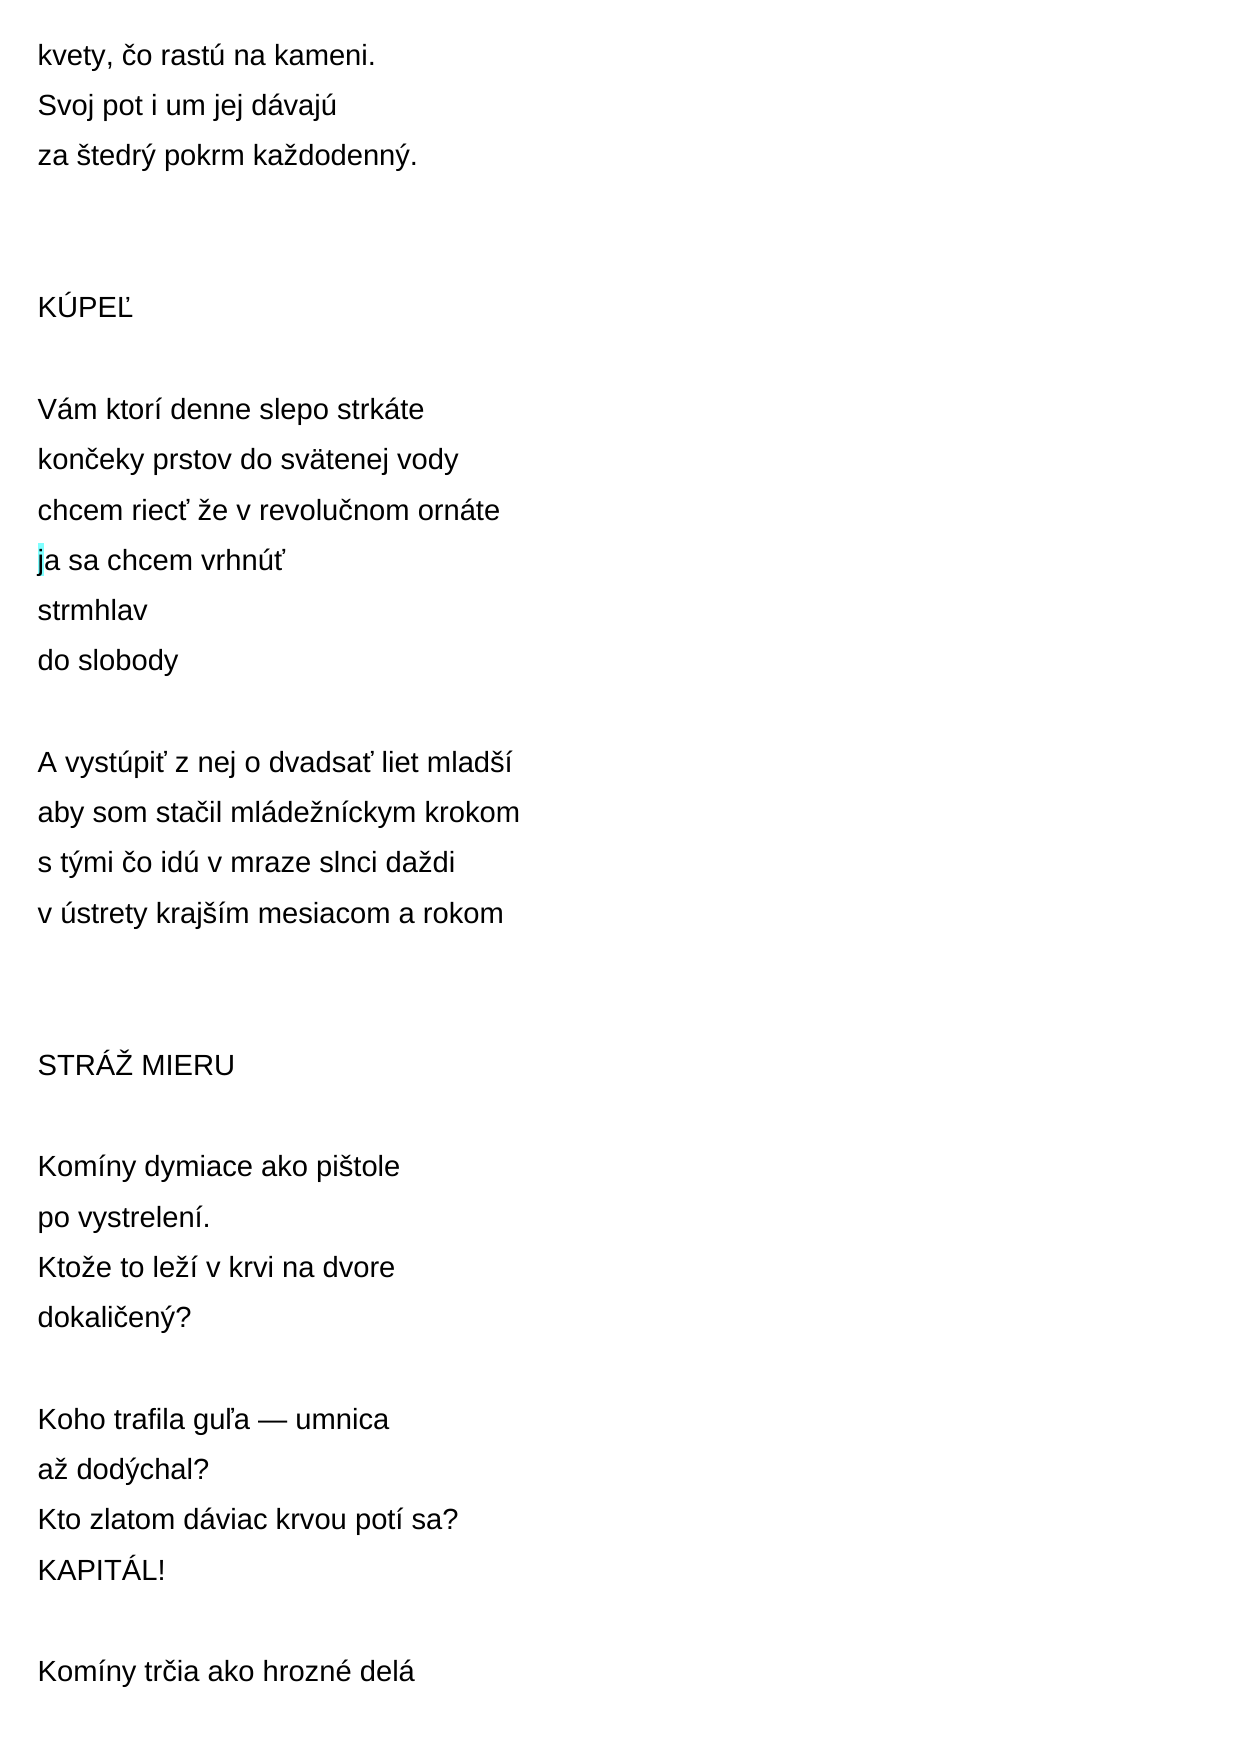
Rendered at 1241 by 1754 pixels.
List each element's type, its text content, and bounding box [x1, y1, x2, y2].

text aby som stačil mládežníckym krokom [37, 795, 1130, 829]
text Kto zlatom dáviac krvou potí sa? [37, 1502, 1130, 1536]
text ja sa chcem vrhnúť [37, 543, 1130, 576]
text po vystrelení. [37, 1200, 1130, 1233]
text v ústrety krajším mesiacom a rokom [37, 896, 1130, 929]
text za štedrý pokrm každodenný. [37, 138, 1130, 172]
text Vám ktorí denne slepo strkáte [37, 392, 1130, 425]
text STRÁŽ MIERU [37, 1048, 1130, 1082]
text kvety, čo rastú na kameni. [37, 37, 1130, 71]
text až dodýchal? [37, 1452, 1130, 1486]
text Komíny dymiace ako pištole [37, 1149, 1130, 1183]
text Ktože to leží v krvi na dvore [37, 1250, 1130, 1284]
text do slobody [37, 643, 1130, 677]
text Koho trafila guľa — umnica [37, 1402, 1130, 1435]
text dokaličený? [37, 1300, 1130, 1334]
text Svoj pot i um jej dávajú [37, 88, 1130, 121]
text strmhlav [37, 593, 1130, 627]
text Komíny trčia ako hrozné delá [37, 1654, 1130, 1688]
text A vystúpiť z nej o dvadsať liet mladší [37, 745, 1130, 778]
text s tými čo idú v mraze slnci daždi [37, 845, 1130, 879]
text KÚPEĽ [37, 291, 1130, 324]
text končeky prstov do svätenej vody [37, 442, 1130, 476]
text KAPITÁL! [37, 1553, 1130, 1586]
text chcem riecť že v revolučnom ornáte [37, 492, 1130, 526]
